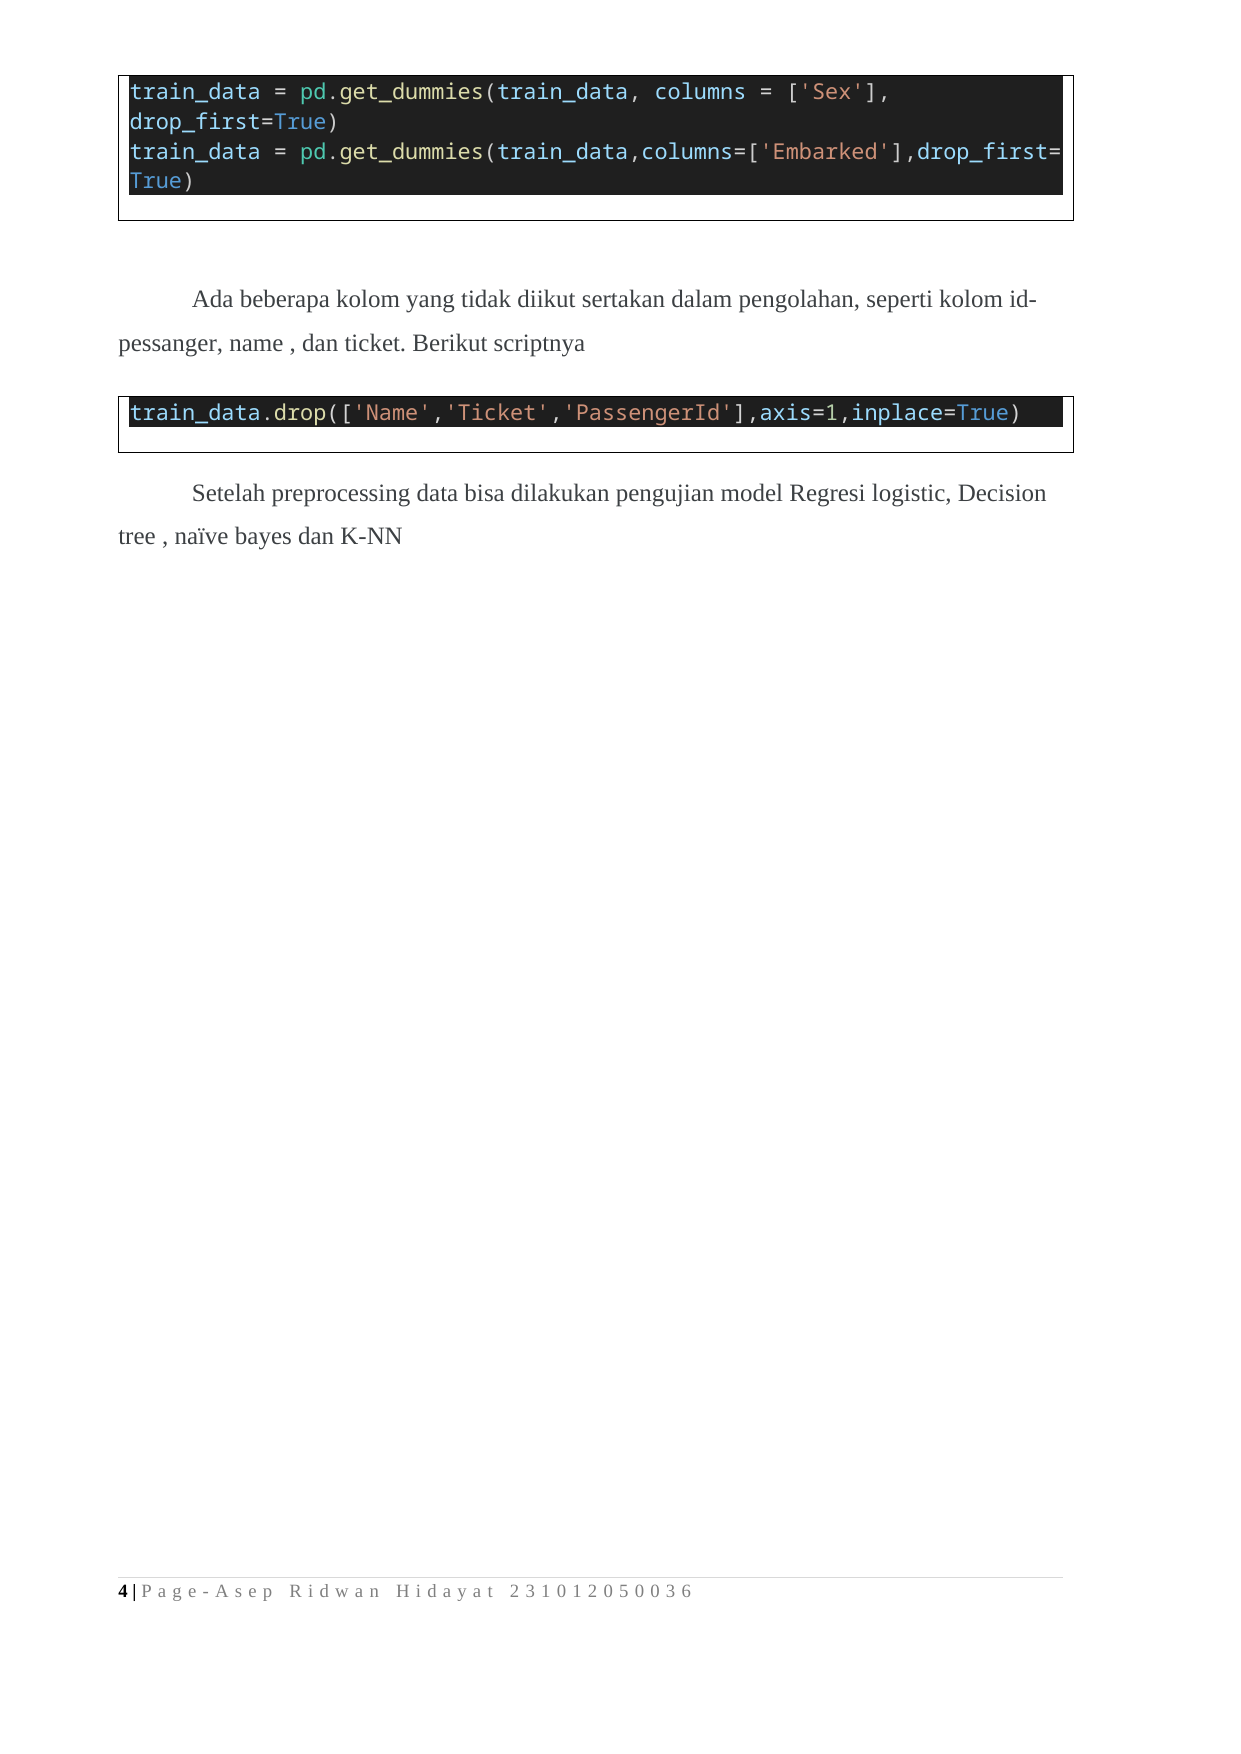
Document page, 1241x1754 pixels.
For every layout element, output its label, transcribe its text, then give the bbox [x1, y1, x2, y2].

table_header train_data.drop(['Name','Ticket','PassengerId'],axis=1,inplace=True) [119, 397, 1073, 452]
text Ada beberapa kolom yang tidak diikut sertakan dalam pengolahan, seperti kolom id-pessanger, name , dan ticket. Berikut scriptnya [118, 284, 1063, 356]
table_header train_data = pd.get_dummies(train_data, columns = ['Sex'], drop_first=True) train_data = pd.get_dummies(train_data,columns=['Embarked'],drop_first= True) [119, 76, 1073, 220]
text Setelah preprocessing data bisa dilakukan pengujian model Regresi logistic, Decision tree , naïve bayes dan K-NN [118, 478, 1063, 550]
